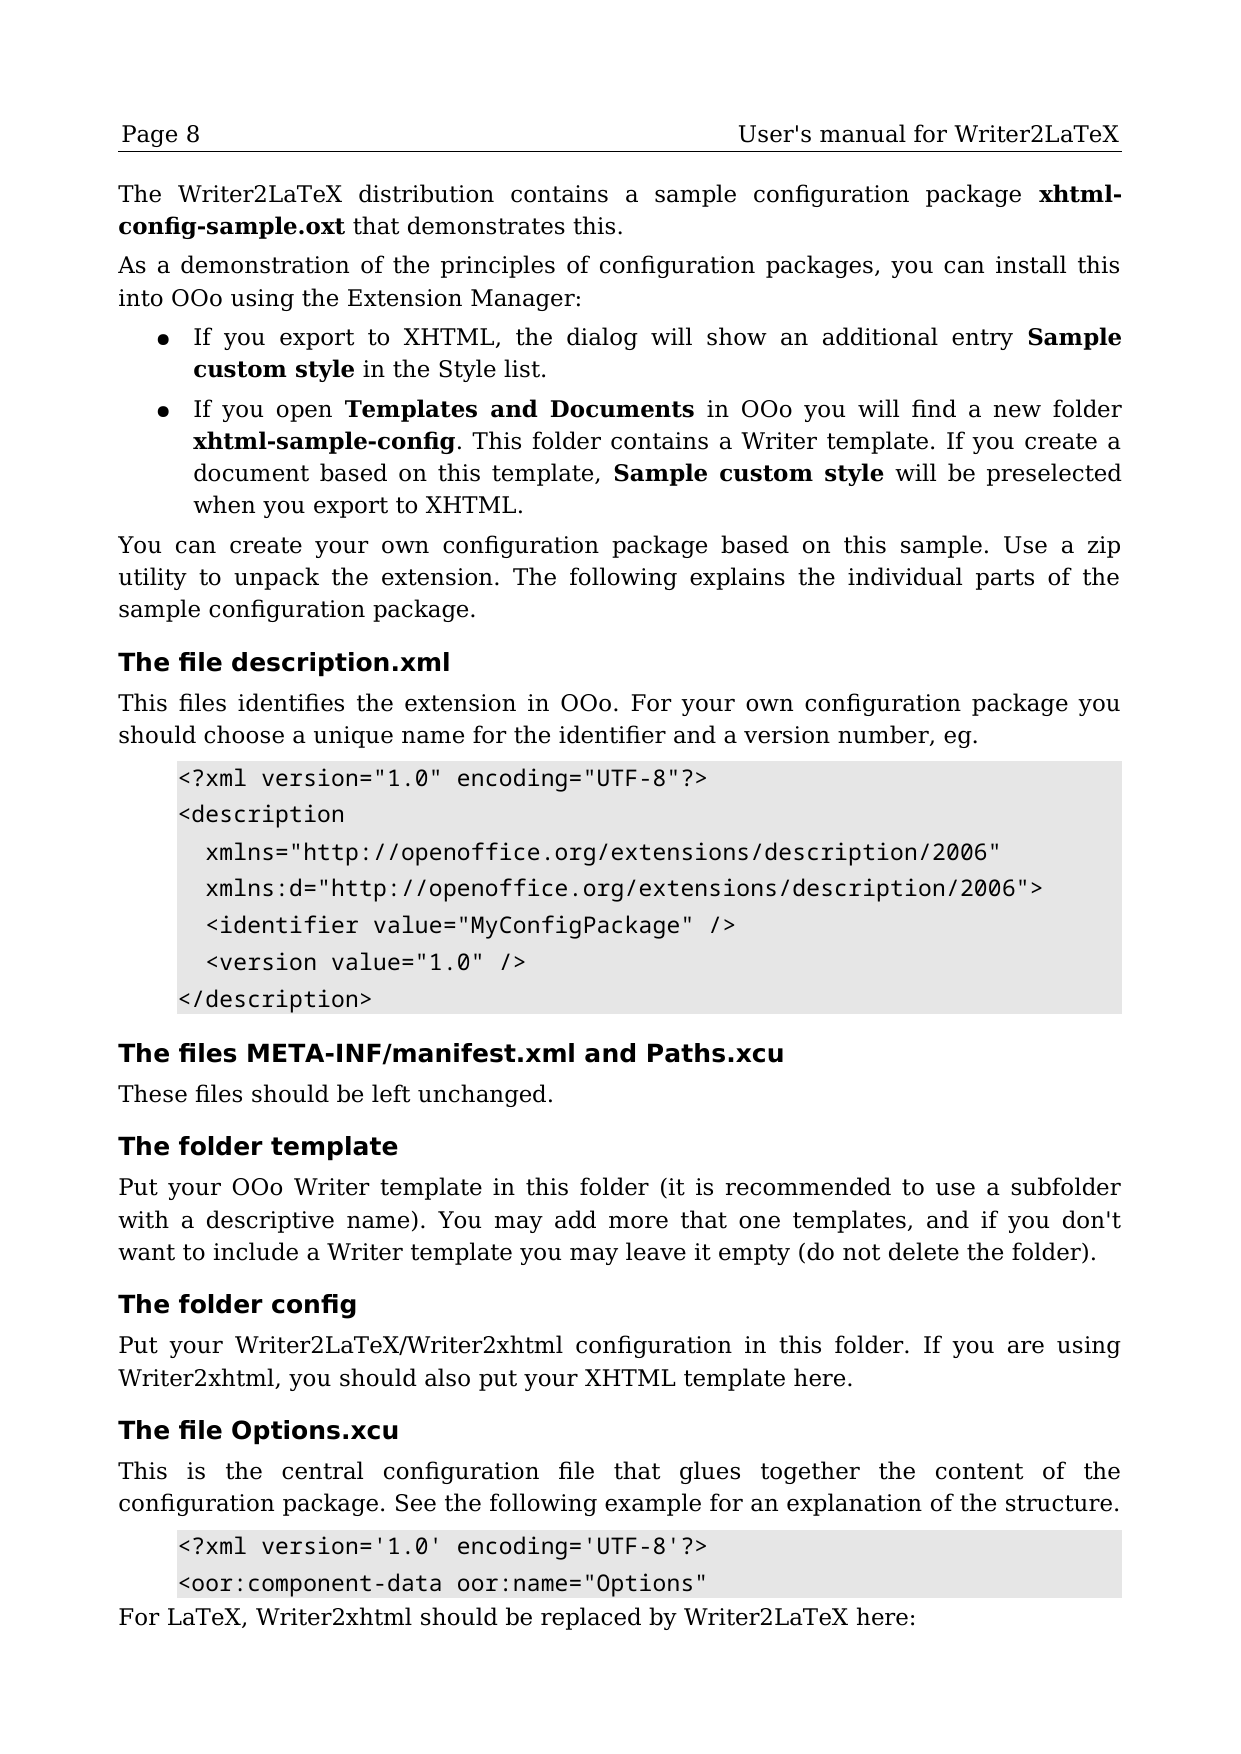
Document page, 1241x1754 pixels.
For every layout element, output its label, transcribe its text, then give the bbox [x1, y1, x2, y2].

text These files should be left unchanged. [118, 1081, 1122, 1108]
text <?xml version="1.0" encoding="UTF-8"?> [177, 761, 1122, 792]
text Put your OOo Writer template in this folder (it is recommended to use a subfolder with a descriptive name). You may add more that one templates, and if you don't want to include a Writer template you may leave it empty (do not delete the folder). [118, 1174, 1122, 1266]
text As a demonstration of the principles of configuration packages, you can install this into OOo using the Extension Manager: [118, 252, 1122, 311]
subtitle The folder config [118, 1291, 1122, 1320]
text xmlns:d="http://openoffice.org/extensions/description/2006"> [177, 872, 1122, 903]
text <oor:component-data oor:name="Options" [177, 1567, 1122, 1598]
text The Writer2LaTeX distribution contains a sample configuration package xhtml-config-sample.oxt that demonstrates this. [118, 181, 1122, 240]
subtitle The folder template [118, 1133, 1122, 1162]
subtitle The file Options.xcu [118, 1417, 1122, 1446]
text </description> [177, 983, 1122, 1014]
text <description [177, 798, 1122, 829]
list If you export to XHTML, the dialog will show an additional entry Sample custom style in the Style list. [156, 324, 1122, 383]
text Put your Writer2LaTeX/Writer2xhtml configuration in this folder. If you are using Writer2xhtml, you should also put your XHTML template here. [118, 1332, 1122, 1392]
text For LaTeX, Writer2xhtml should be replaced by Writer2LaTeX here: [118, 1604, 1122, 1631]
subtitle The file description.xml [118, 648, 1122, 677]
list If you open Templates and Documents in OOo you will find a new folder xhtml-sample-config. This folder contains a Writer template. If you create a document based on this template, Sample custom style will be preselected when you export to XHTML. [156, 396, 1122, 519]
text <identifier value="MyConfigPackage" /> [177, 909, 1122, 940]
text <?xml version='1.0' encoding='UTF-8'?> [177, 1530, 1122, 1561]
text You can create your own configuration package based on this sample. Use a zip utility to unpack the extension. The following explains the individual parts of the sample configuration package. [118, 532, 1122, 623]
text This files identifies the extension in OOo. For your own configuration package you should choose a unique name for the identifier and a version number, eg. [118, 690, 1122, 749]
text xmlns="http://openoffice.org/extensions/description/2006" [177, 835, 1122, 866]
subtitle The files META-INF/manifest.xml and Paths.xcu [118, 1039, 1122, 1068]
text This is the central configuration file that glues together the content of the configuration package. See the following example for an explanation of the structure. [118, 1458, 1122, 1517]
text <version value="1.0" /> [177, 946, 1122, 977]
